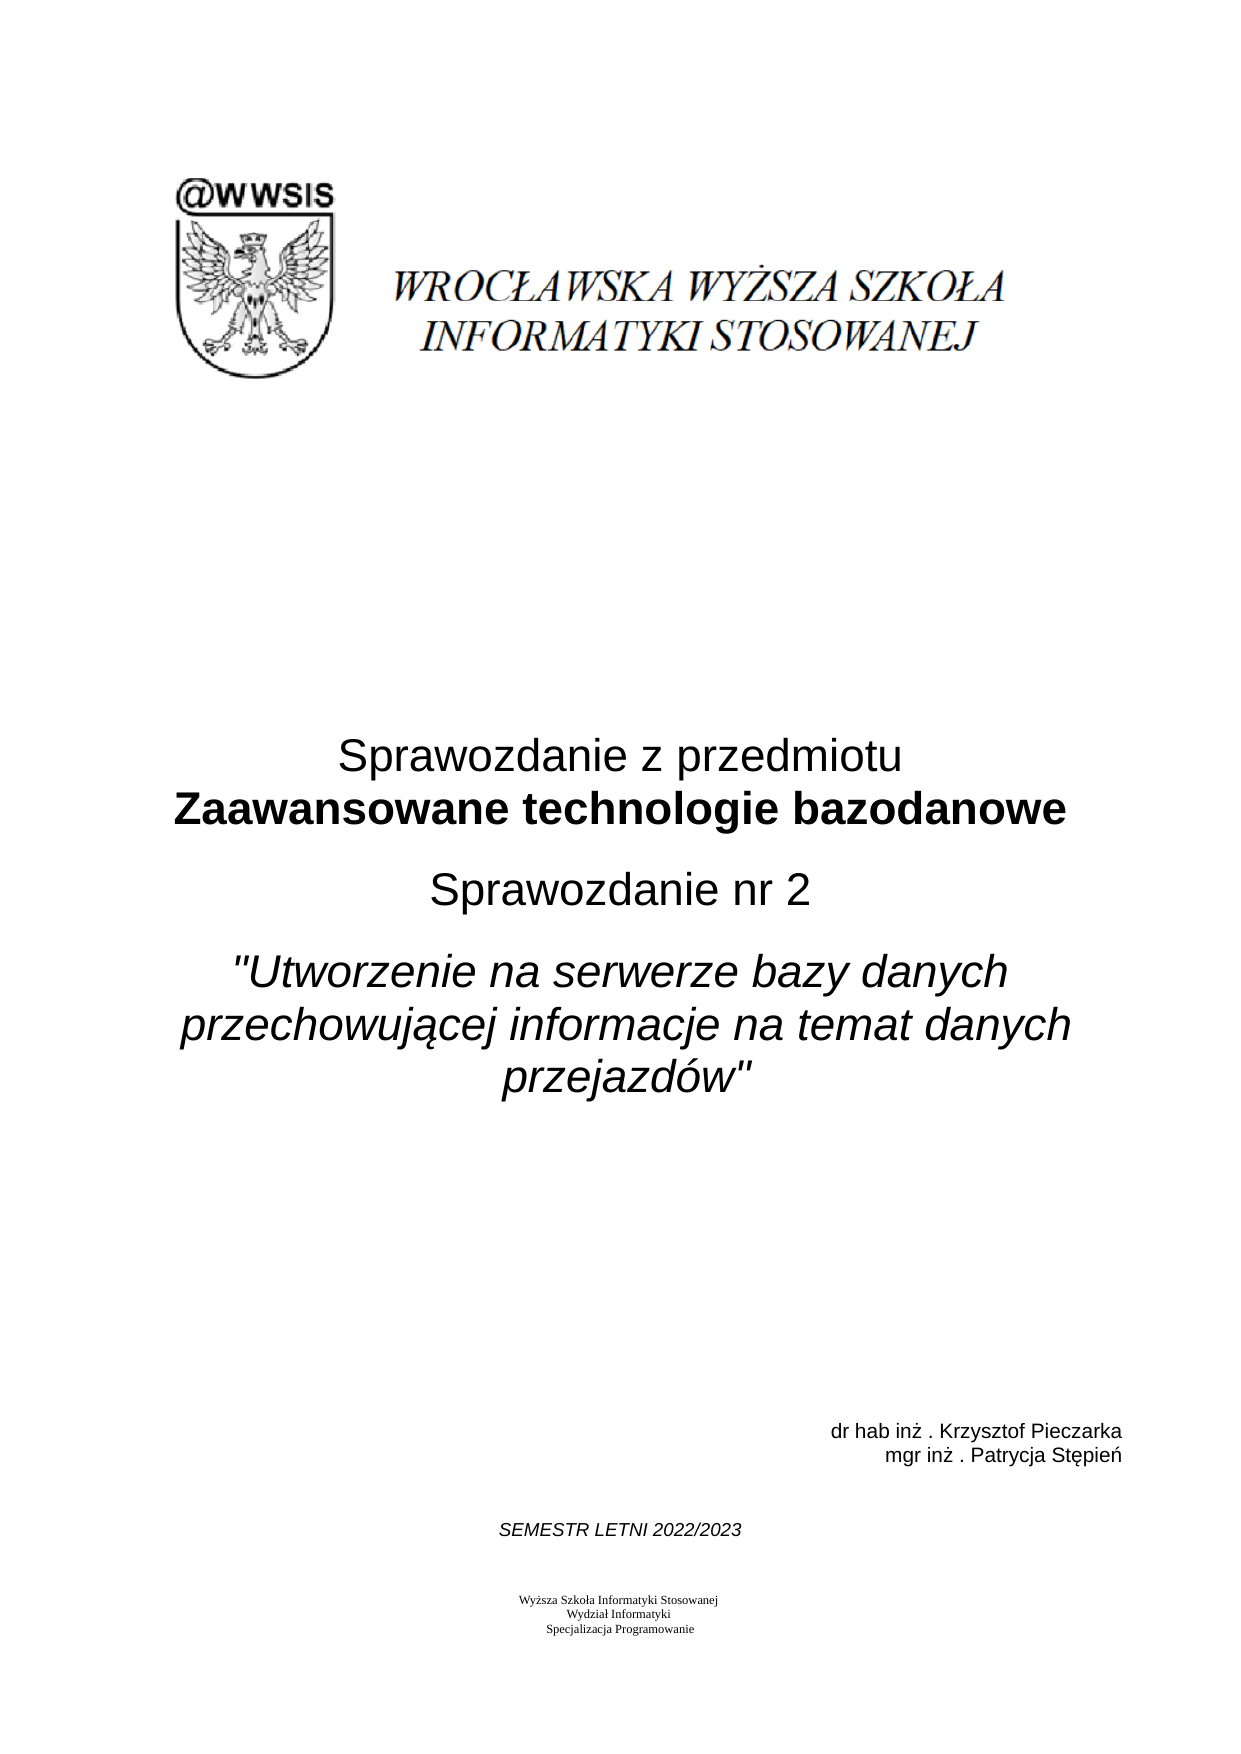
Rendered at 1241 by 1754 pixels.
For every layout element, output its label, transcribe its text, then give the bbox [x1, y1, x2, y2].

text "Utworzenie na serwerze bazy danych przechowującej informacje na temat danych przejazdów" [118, 944, 1122, 1102]
text dr hab inż . Krzysztof Pieczarka [118, 1419, 1122, 1443]
text Zaawansowane technologie bazodanowe [118, 781, 1122, 834]
text Sprawozdanie z przedmiotu [118, 729, 1122, 781]
text mgr inż . Patrycja Stępień [118, 1443, 1122, 1467]
text SEMESTR LETNI 2022/2023 [118, 1519, 1122, 1541]
text Sprawozdanie nr 2 [118, 863, 1122, 916]
picture [118, 166, 1123, 413]
